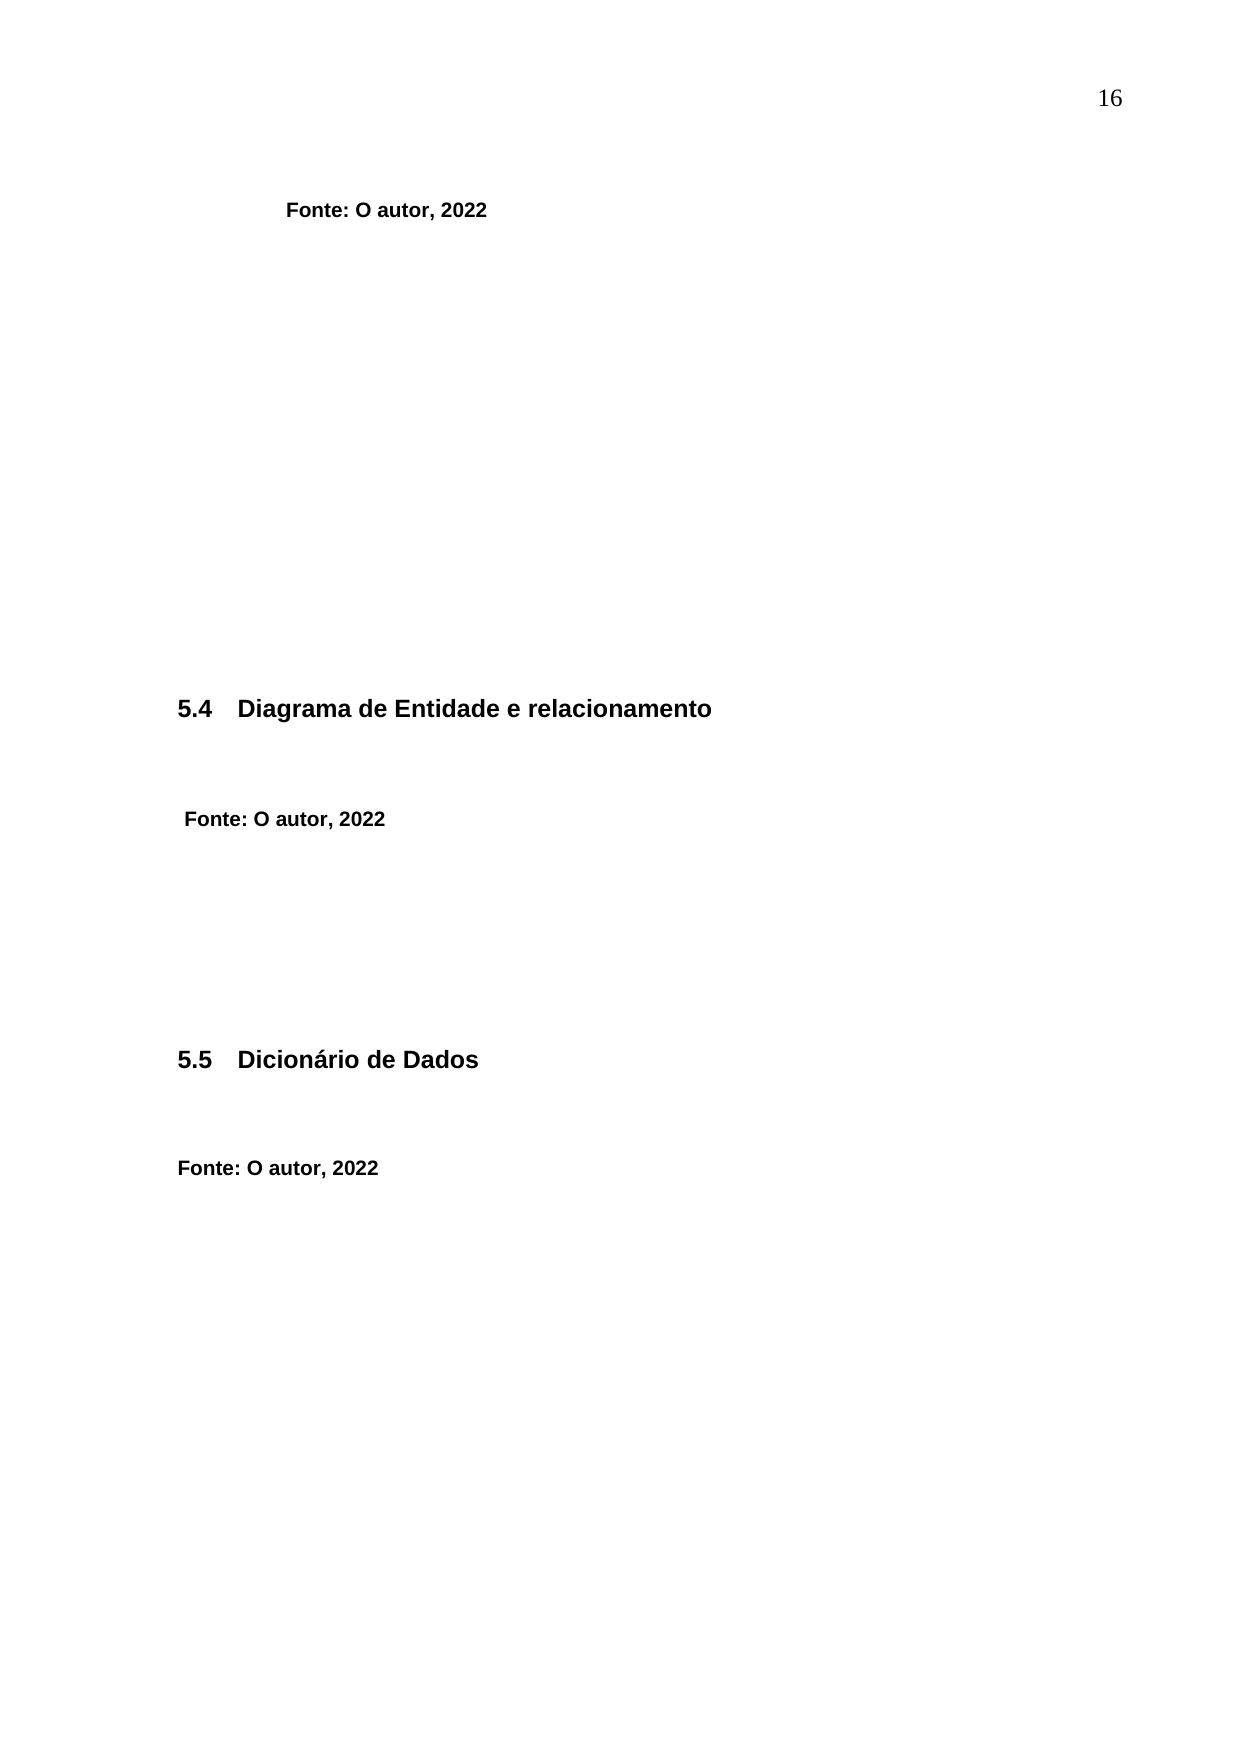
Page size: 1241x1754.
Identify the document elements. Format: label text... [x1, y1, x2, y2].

text Fonte: O autor, 2022 [177, 1156, 1122, 1180]
subtitle Dicionário de Dados [177, 1045, 1122, 1074]
subtitle Diagrama de Entidade e relacionamento [177, 694, 1122, 723]
text Fonte: O autor, 2022 [177, 198, 1122, 222]
text Fonte: O autor, 2022 [177, 807, 1122, 831]
